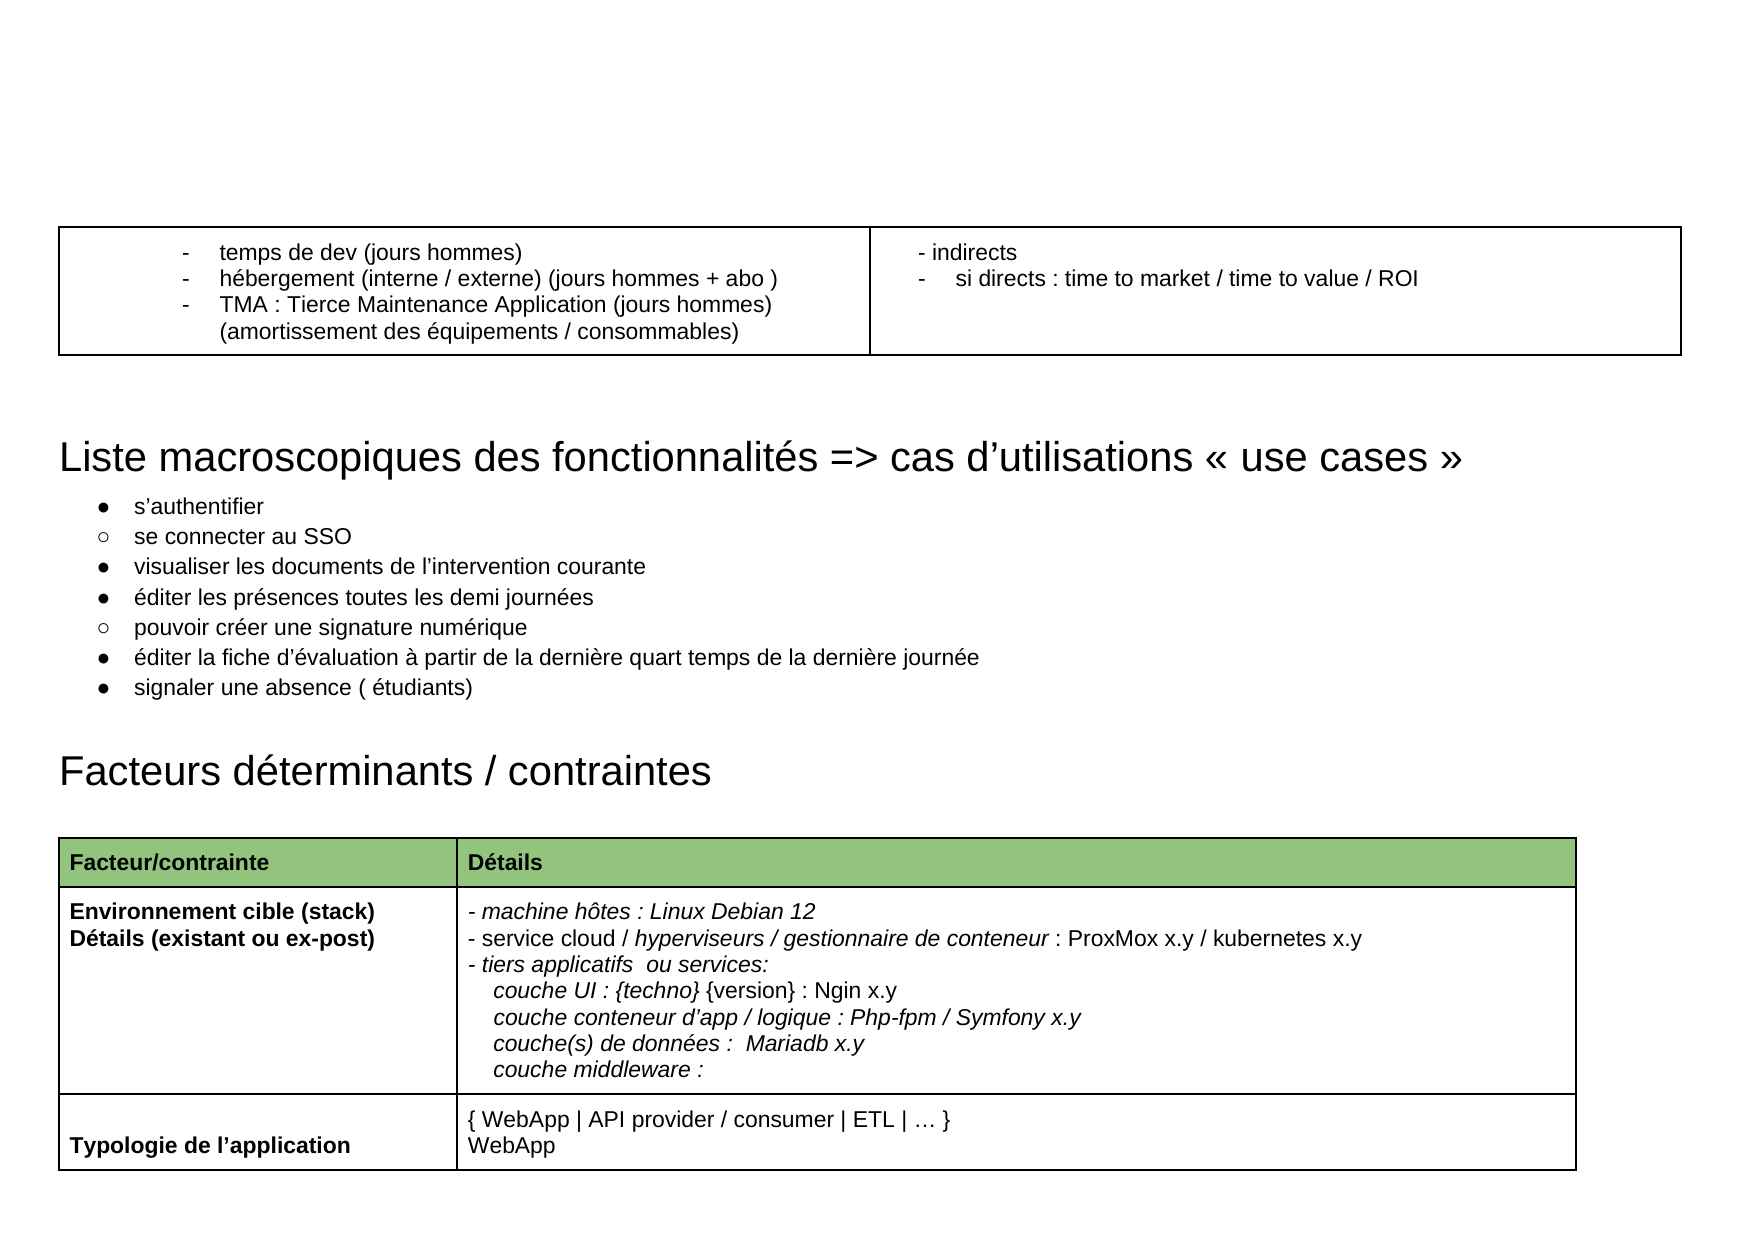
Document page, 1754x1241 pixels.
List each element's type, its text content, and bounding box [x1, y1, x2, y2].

list se connecter au SSO [96, 523, 1695, 549]
table_header Détails [458, 839, 1575, 886]
subtitle Facteurs déterminants / contraintes [59, 746, 1695, 794]
list signaler une absence ( étudiants) [96, 674, 1695, 700]
list s’authentifier [96, 493, 1695, 519]
table_cell Environnement cible (stack) Détails (existant ou ex-post) [60, 888, 456, 1093]
table_cell { WebApp | API provider / consumer | ETL | … } WebApp [458, 1095, 1575, 1169]
subtitle Liste macroscopiques des fonctionnalités => cas d’utilisations « use cases » [59, 394, 1695, 480]
table_header Facteur/contrainte [60, 839, 456, 886]
list éditer les présences toutes les demi journées [96, 583, 1695, 610]
list visualiser les documents de l’intervention courante [96, 553, 1695, 579]
table_cell temps de dev (jours hommes) hébergement (interne / externe) (jours hommes + abo ) TMA : Tierce Maintenance Application (jours hommes) (amortissement des équipements / consommables) [60, 228, 869, 354]
list éditer la fiche d’évaluation à partir de la dernière quart temps de la dernière journée [96, 644, 1695, 670]
table_cell - indirects si directs : time to market / time to value / ROI [871, 228, 1680, 354]
table_cell Typologie de l’application [60, 1095, 456, 1169]
list pouvoir créer une signature numérique [96, 614, 1695, 640]
table_cell - machine hôtes : Linux Debian 12 - service cloud / hyperviseurs / gestionnaire de conteneur : ProxMox x.y / kubernetes x.y - tiers applicatifs ou services: couche UI : {techno} {version} : Ngin x.y couche conteneur d’app / logique : Php-fpm / Symfony x.y couche(s) de données : Mariadb x.y couche middleware : [458, 888, 1575, 1093]
